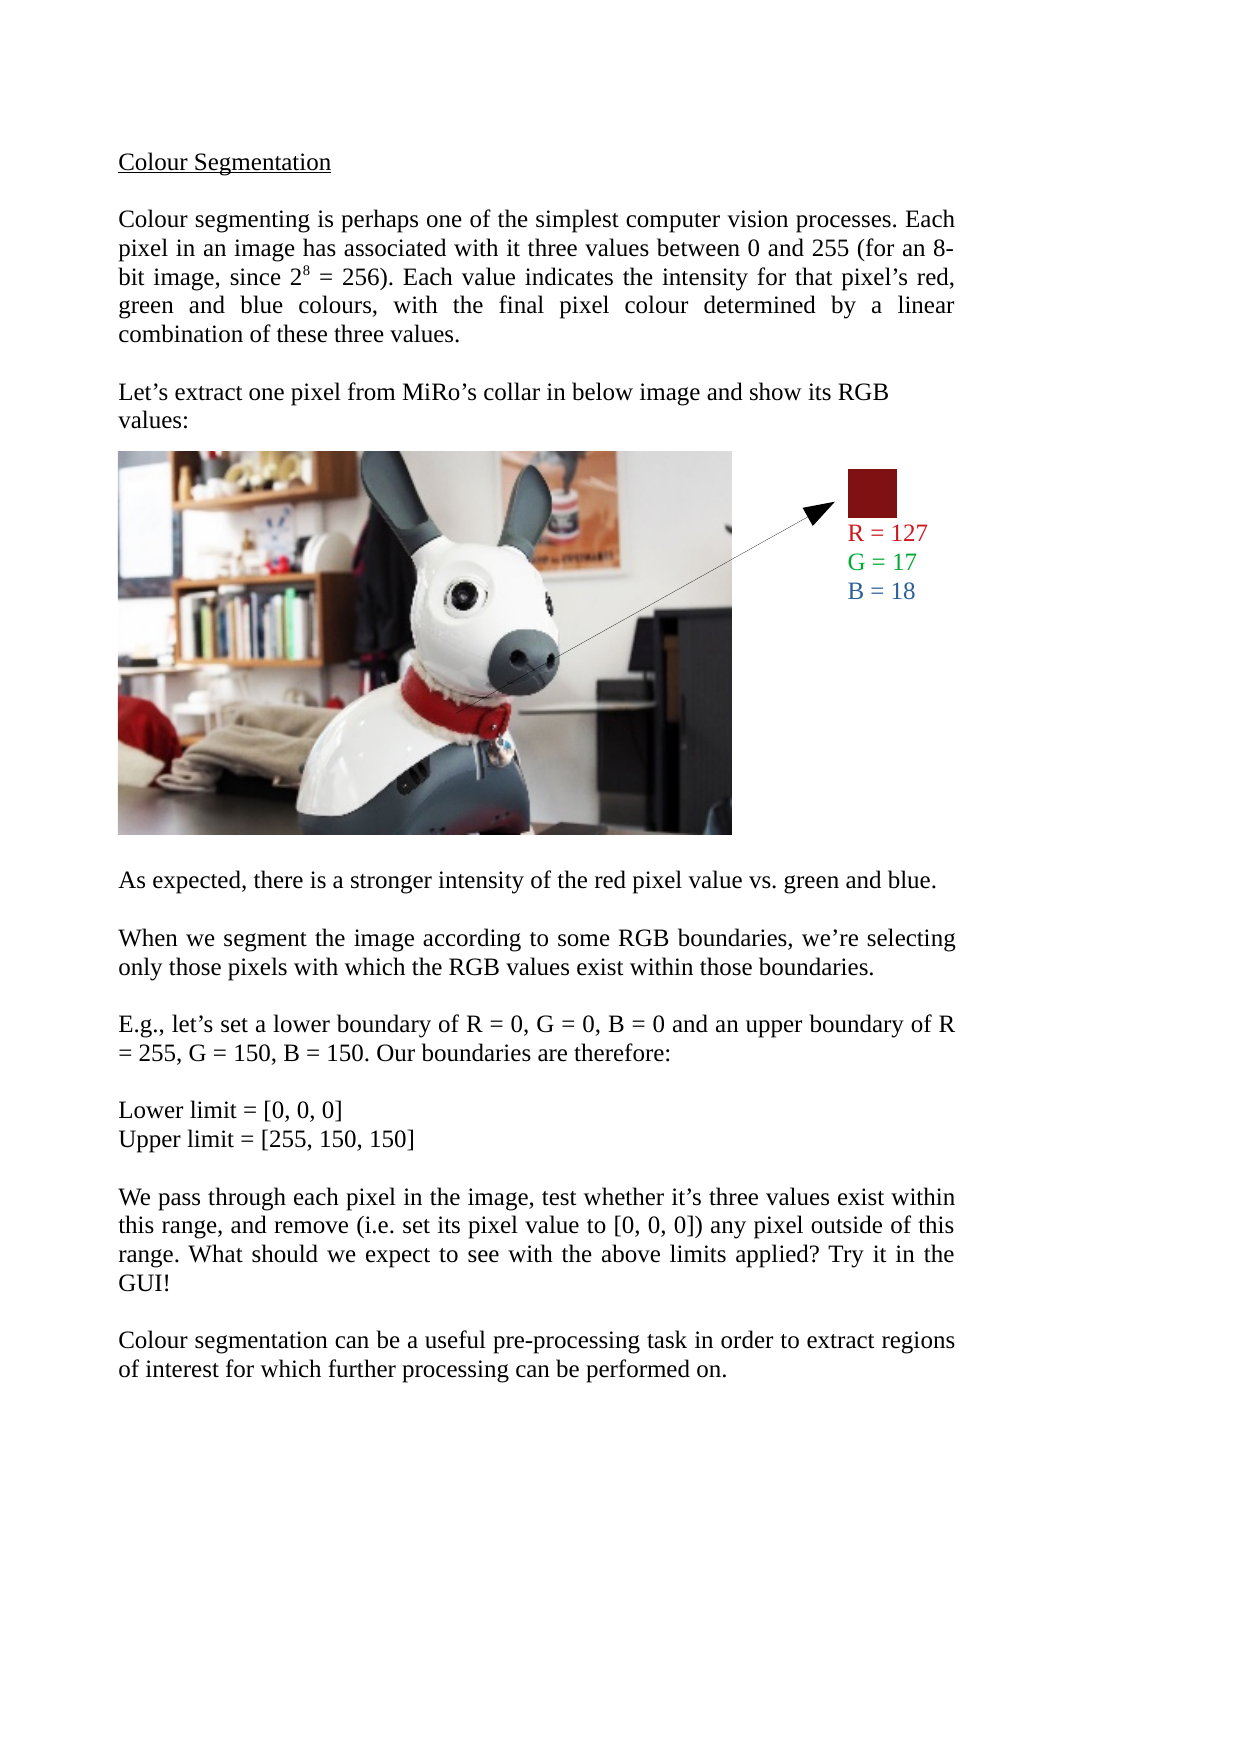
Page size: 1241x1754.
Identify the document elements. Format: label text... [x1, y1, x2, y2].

picture [117, 451, 732, 835]
text Let’s extract one pixel from MiRo’s collar in below image and show its RGB values: [118, 377, 956, 434]
text Colour segmenting is perhaps one of the simplest computer vision processes. Each pixel in an image has associated with it three values between 0 and 255 (for an 8-bit image, since 28 = 256). Each value indicates the intensity for that pixel’s red, green and blue colours, with the final pixel colour determined by a linear combination of these three values. [118, 204, 956, 348]
text We pass through each pixel in the image, test whether it’s three values exist within this range, and remove (i.e. set its pixel value to [0, 0, 0]) any pixel outside of this range. What should we expect to see with the above limits applied? Try it in the GUI! [118, 1182, 956, 1297]
text As expected, there is a stronger intensity of the red pixel value vs. green and blue. [118, 866, 956, 894]
text When we segment the image according to some RGB boundaries, we’re selecting only those pixels with which the RGB values exist within those boundaries. [118, 923, 956, 981]
text Upper limit = [255, 150, 150] [118, 1124, 856, 1153]
text E.g., let’s set a lower boundary of R = 0, G = 0, B = 0 and an upper boundary of R = 255, G = 150, B = 150. Our boundaries are therefore: [118, 1009, 956, 1067]
text Colour segmentation can be a useful pre-processing task in order to extract regions of interest for which further processing can be performed on. [118, 1326, 956, 1383]
text Colour Segmentation [118, 147, 956, 176]
text Lower limit = [0, 0, 0] [118, 1096, 856, 1124]
